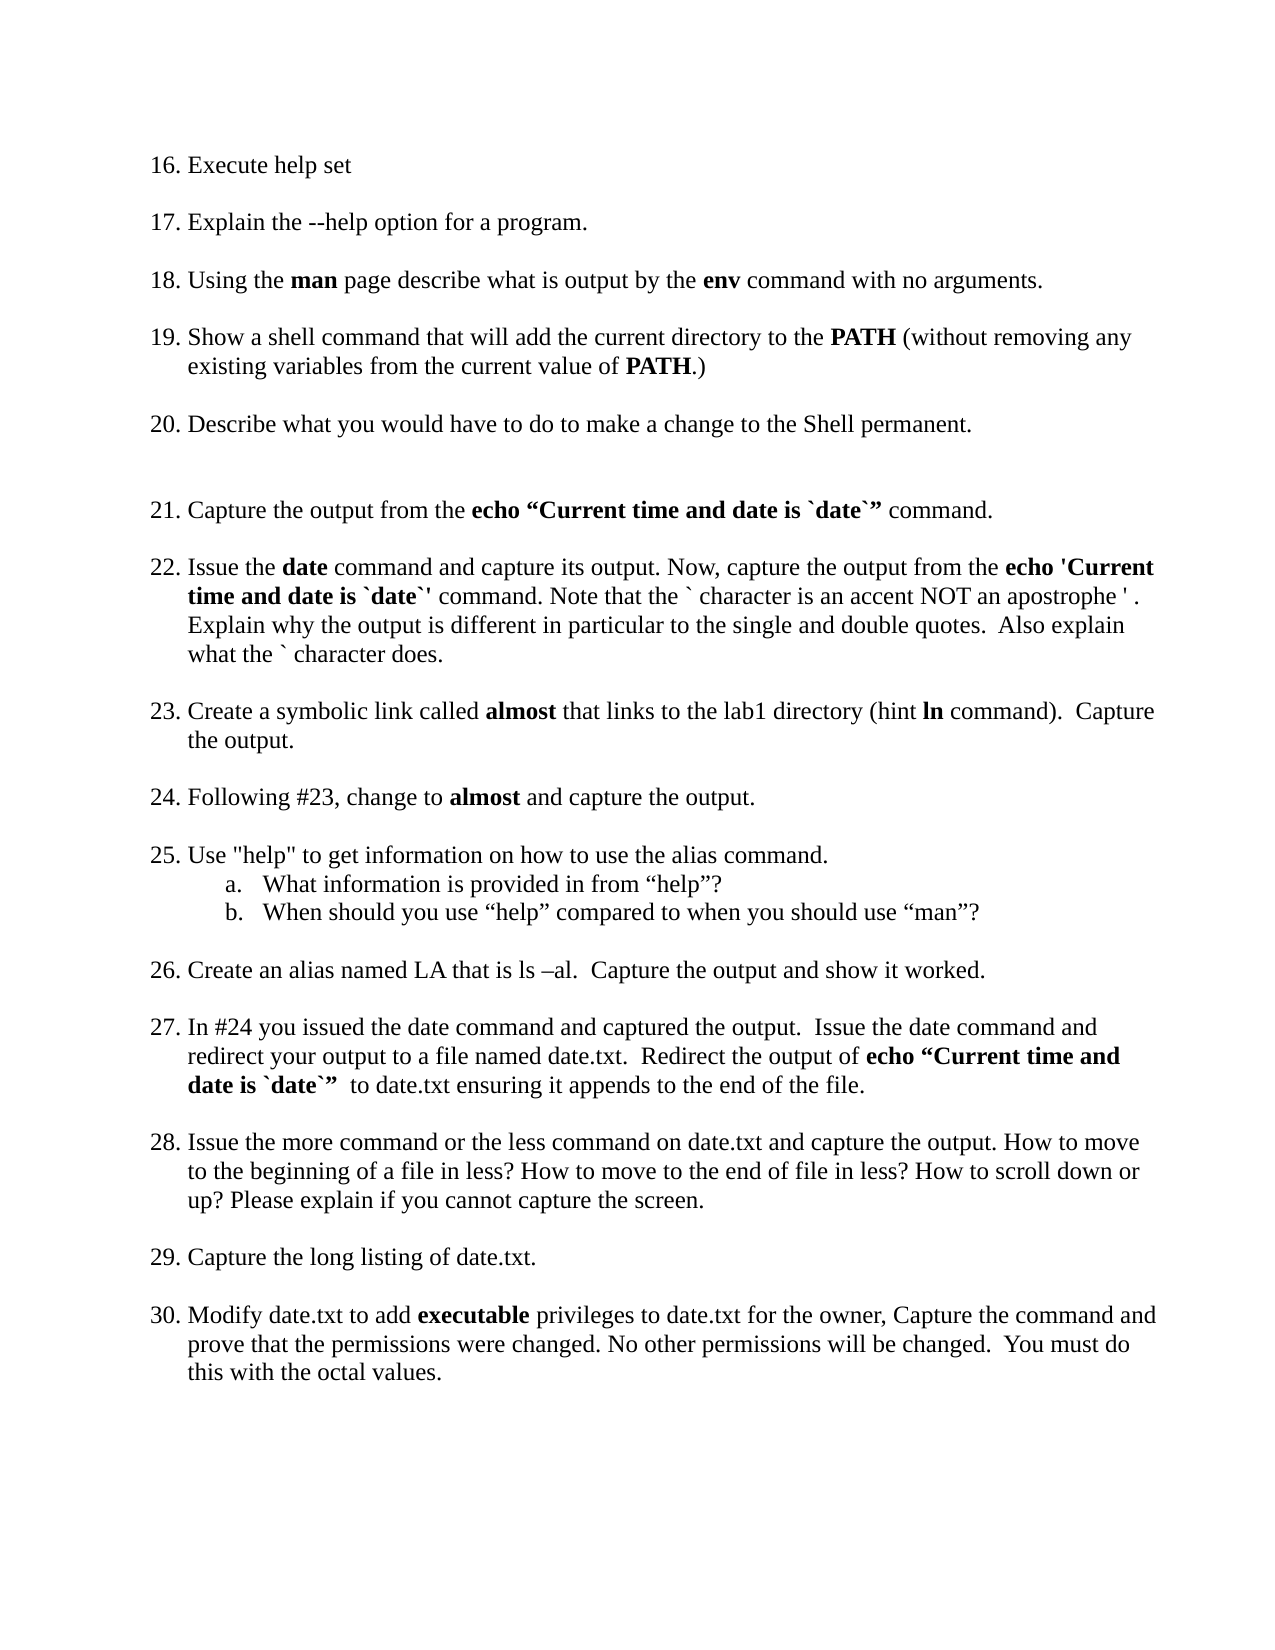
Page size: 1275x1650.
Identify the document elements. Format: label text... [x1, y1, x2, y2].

list Create an alias named LA that is ls –al. Capture the output and show it worked. [150, 955, 1162, 984]
list Describe what you would have to do to make a change to the Shell permanent. [150, 409, 1162, 437]
list Issue the date command and capture its output. Now, capture the output from the echo 'Current time and date is `date`' command. Note that the ` character is an accent NOT an apostrophe ' . Explain why the output is different in particular to the single and double quotes. Also explain what the ` character does. [150, 552, 1162, 667]
list Use "help" to get information on how to use the alias command. [150, 840, 1162, 869]
list Issue the more command or the less command on date.txt and capture the output. How to move to the beginning of a file in less? How to move to the end of file in less? How to scroll down or up? Please explain if you cannot capture the screen. [150, 1127, 1162, 1214]
list Show a shell command that will add the current directory to the PATH (without removing any existing variables from the current value of PATH.) [150, 322, 1162, 380]
list Following #23, change to almost and capture the output. [150, 782, 1162, 811]
list Modify date.txt to add executable privileges to date.txt for the owner, Capture the command and prove that the permissions were changed. No other permissions will be changed. You must do this with the octal values. [150, 1300, 1162, 1386]
list Explain the --help option for a program. [150, 207, 1162, 236]
list In #24 you issued the date command and captured the output. Issue the date command and redirect your output to a file named date.txt. Redirect the output of echo “Current time and date is `date`” to date.txt ensuring it appends to the end of the file. [150, 1012, 1162, 1099]
list Capture the output from the echo “Current time and date is `date`” command. [150, 495, 1162, 524]
list What information is provided in from “help”? [225, 869, 1162, 897]
list Execute help set [150, 150, 1162, 179]
list Create a symbolic link called almost that links to the lab1 directory (hint ln command). Capture the output. [150, 696, 1162, 754]
list Using the man page describe what is output by the env command with no arguments. [150, 265, 1162, 294]
list When should you use “help” compared to when you should use “man”? [225, 897, 1162, 926]
list Capture the long listing of date.txt. [150, 1242, 1162, 1271]
